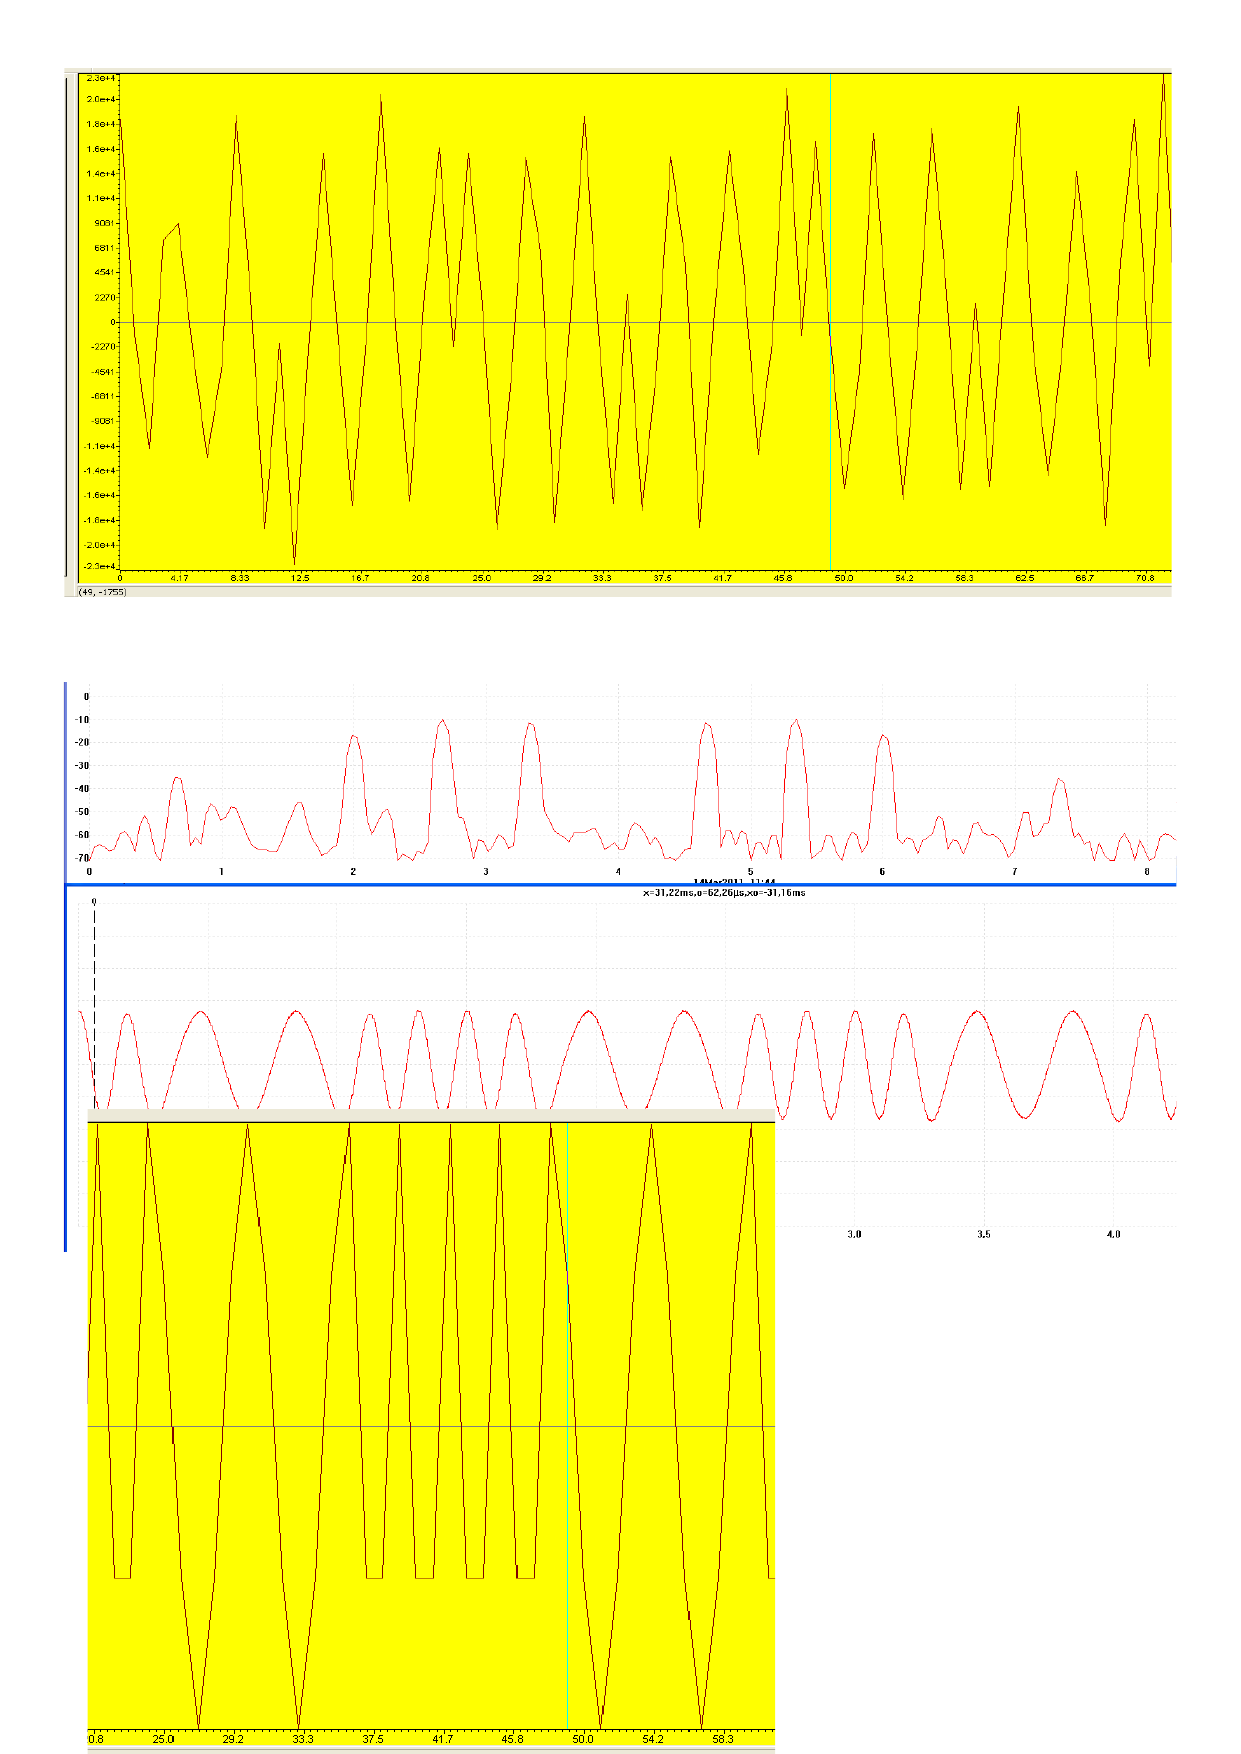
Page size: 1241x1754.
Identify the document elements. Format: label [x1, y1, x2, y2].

picture [63, 682, 1177, 1754]
picture [64, 68, 1172, 597]
